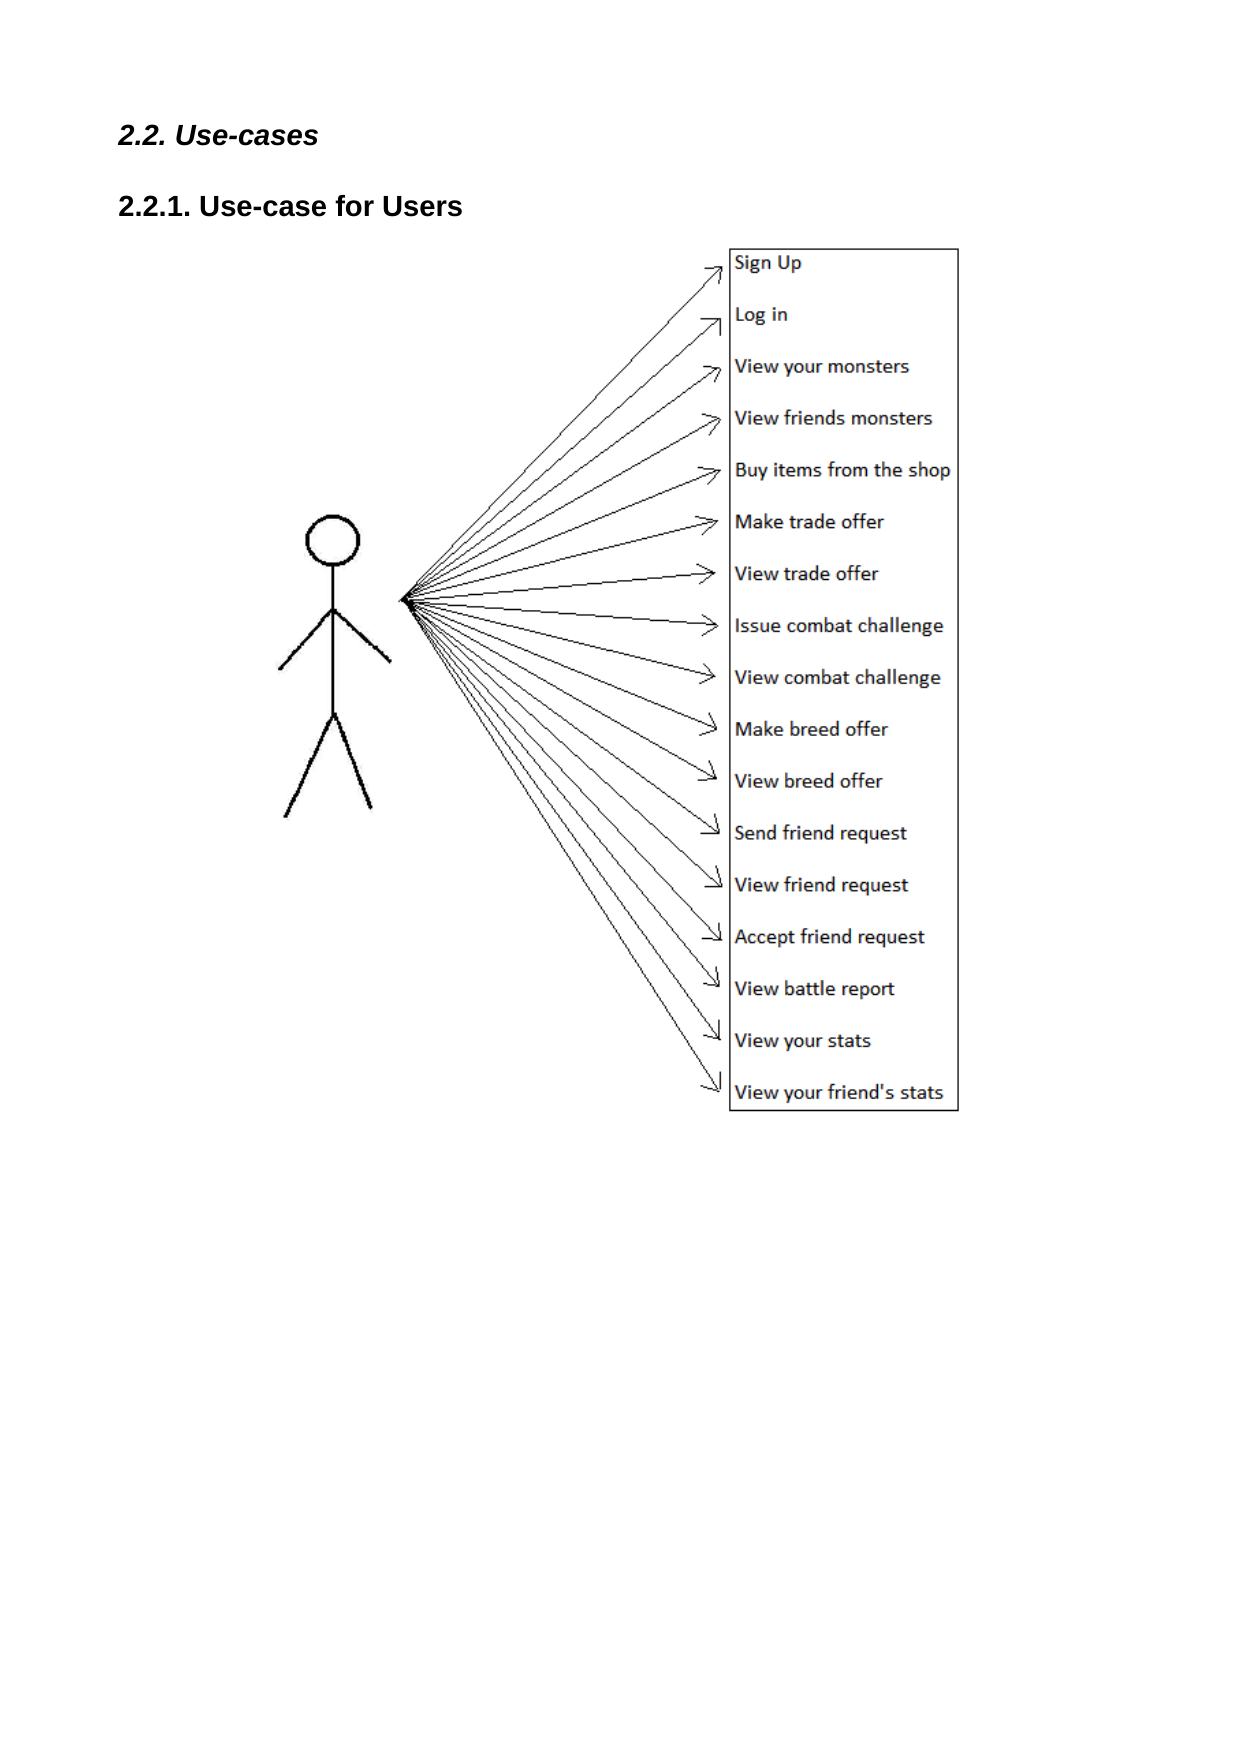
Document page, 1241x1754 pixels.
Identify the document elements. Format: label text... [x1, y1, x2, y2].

picture [267, 235, 974, 1125]
subtitle 2.2. Use-cases [118, 118, 1122, 152]
subtitle 2.2.1. Use-case for Users [118, 189, 1122, 223]
